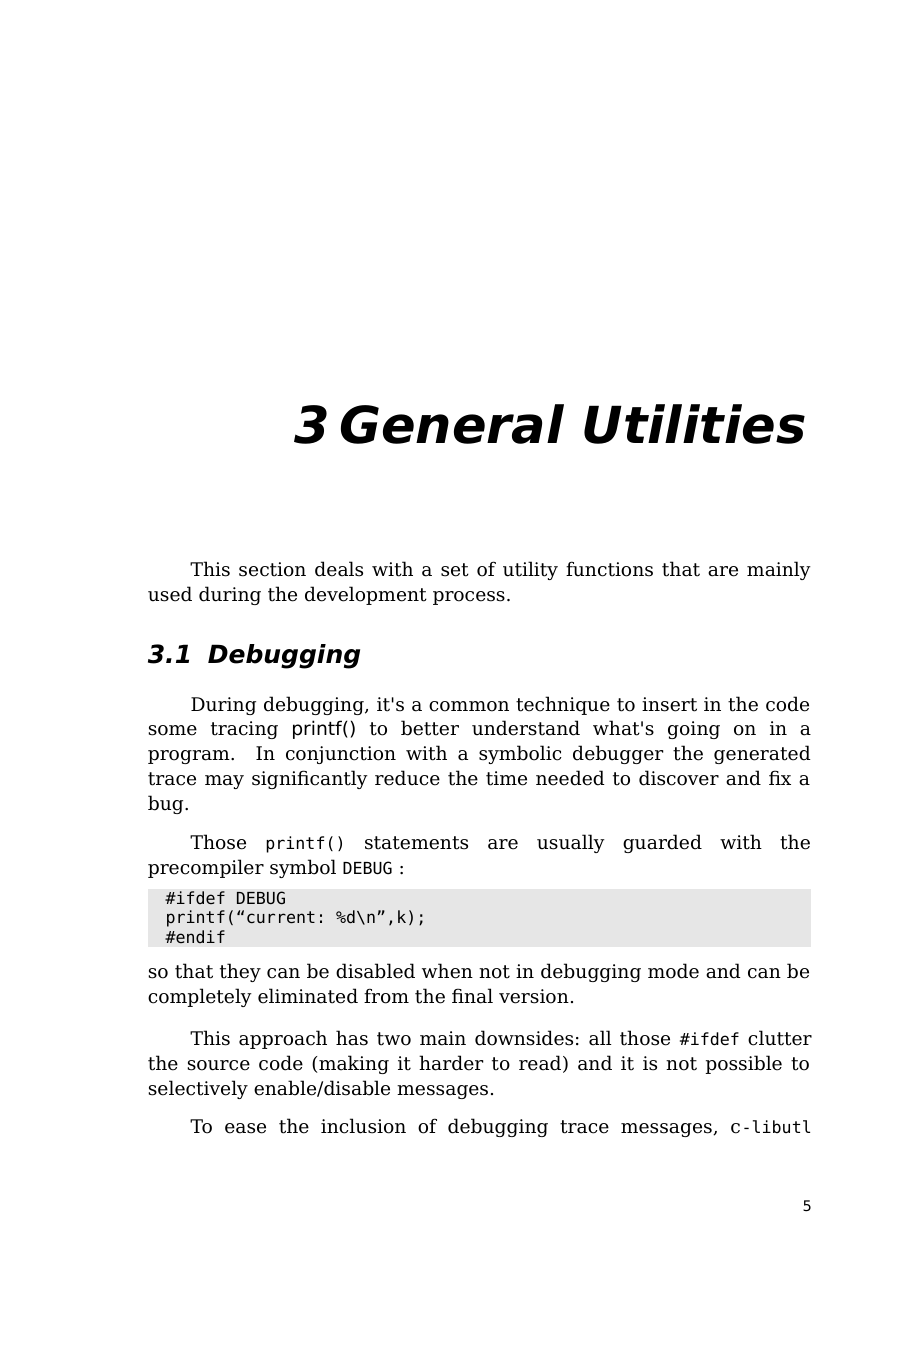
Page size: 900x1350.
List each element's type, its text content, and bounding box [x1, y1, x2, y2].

text #endif [148, 928, 811, 947]
text To ease the inclusion of debugging trace messages, c-libutl [148, 1117, 811, 1138]
text printf(“current: %d\n”,k); [148, 908, 811, 928]
subtitle General Utilities [148, 396, 811, 455]
text #ifdef DEBUG [148, 889, 811, 908]
text Those printf() statements are usually guarded with the precompiler symbol DEBUG : [148, 832, 811, 879]
text During debugging, it's a common technique to insert in the code some tracing printf() to better understand what's going on in a program. In conjunction with a symbolic debugger the generated trace may significantly reduce the time needed to discover and fix a bug. [148, 693, 811, 815]
text This section deals with a set of utility functions that are mainly used during the development process. [148, 559, 811, 606]
subtitle Debugging [148, 641, 811, 670]
text so that they can be disabled when not in debugging mode and can be completely eliminated from the final version. [148, 961, 811, 1008]
text This approach has two main downsides: all those #ifdef clutter the source code (making it harder to read) and it is not possible to selectively enable/disable messages. [148, 1028, 811, 1099]
